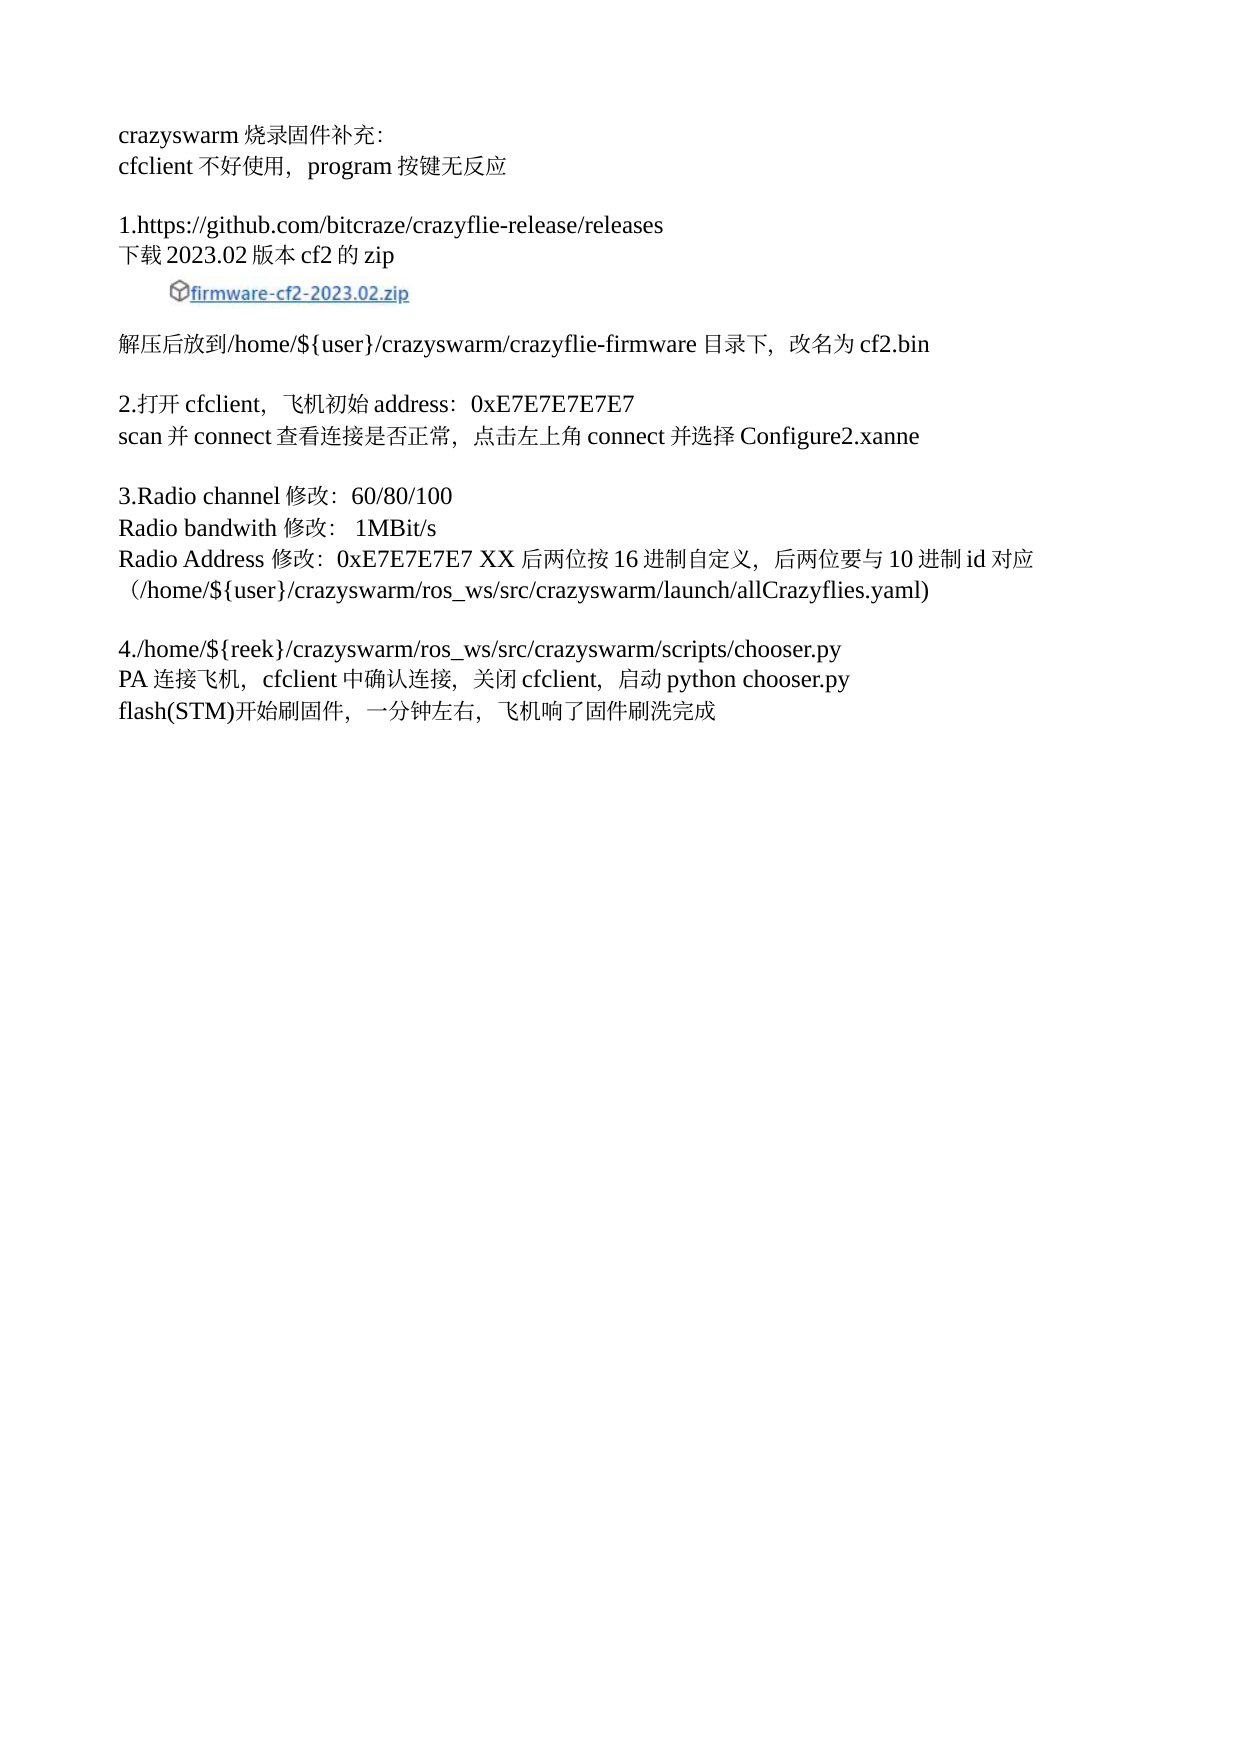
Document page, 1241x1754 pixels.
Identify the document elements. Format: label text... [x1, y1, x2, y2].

text Radio Address 修改：0xE7E7E7E7 XX 后两位按16进制自定义，后两位要与10进制id对应（/home/${user}/crazyswarm/ros_ws/src/crazyswarm/launch/allCrazyflies.yaml) [118, 542, 1122, 605]
text scan并connect查看连接是否正常，点击左上角connect并选择Configure2.xanne [118, 419, 1122, 451]
text 4./home/${reek}/crazyswarm/ros_ws/src/crazyswarm/scripts/chooser.py [118, 634, 1122, 663]
text flash(STM)开始刷固件，一分钟左右，飞机响了固件刷洗完成 [118, 694, 1122, 726]
picture [150, 276, 600, 309]
text Radio bandwith 修改： 1MBit/s [118, 511, 1122, 542]
text 2.打开cfclient，飞机初始address：0xE7E7E7E7E7 [118, 388, 1122, 419]
text PA连接飞机，cfclient中确认连接，关闭cfclient，启动python chooser.py [118, 663, 1122, 694]
text 下载2023.02版本cf2的zip [118, 238, 1122, 270]
text 3.Radio channel修改：60/80/100 [118, 479, 1122, 511]
text crazyswarm烧录固件补充： [118, 118, 1122, 149]
text 1.https://github.com/bitcraze/crazyflie-release/releases [118, 210, 1122, 238]
text cfclient不好使用，program按键无反应 [118, 149, 1122, 181]
text 解压后放到/home/${user}/crazyswarm/crazyflie-firmware目录下，改名为cf2.bin [118, 327, 1122, 359]
